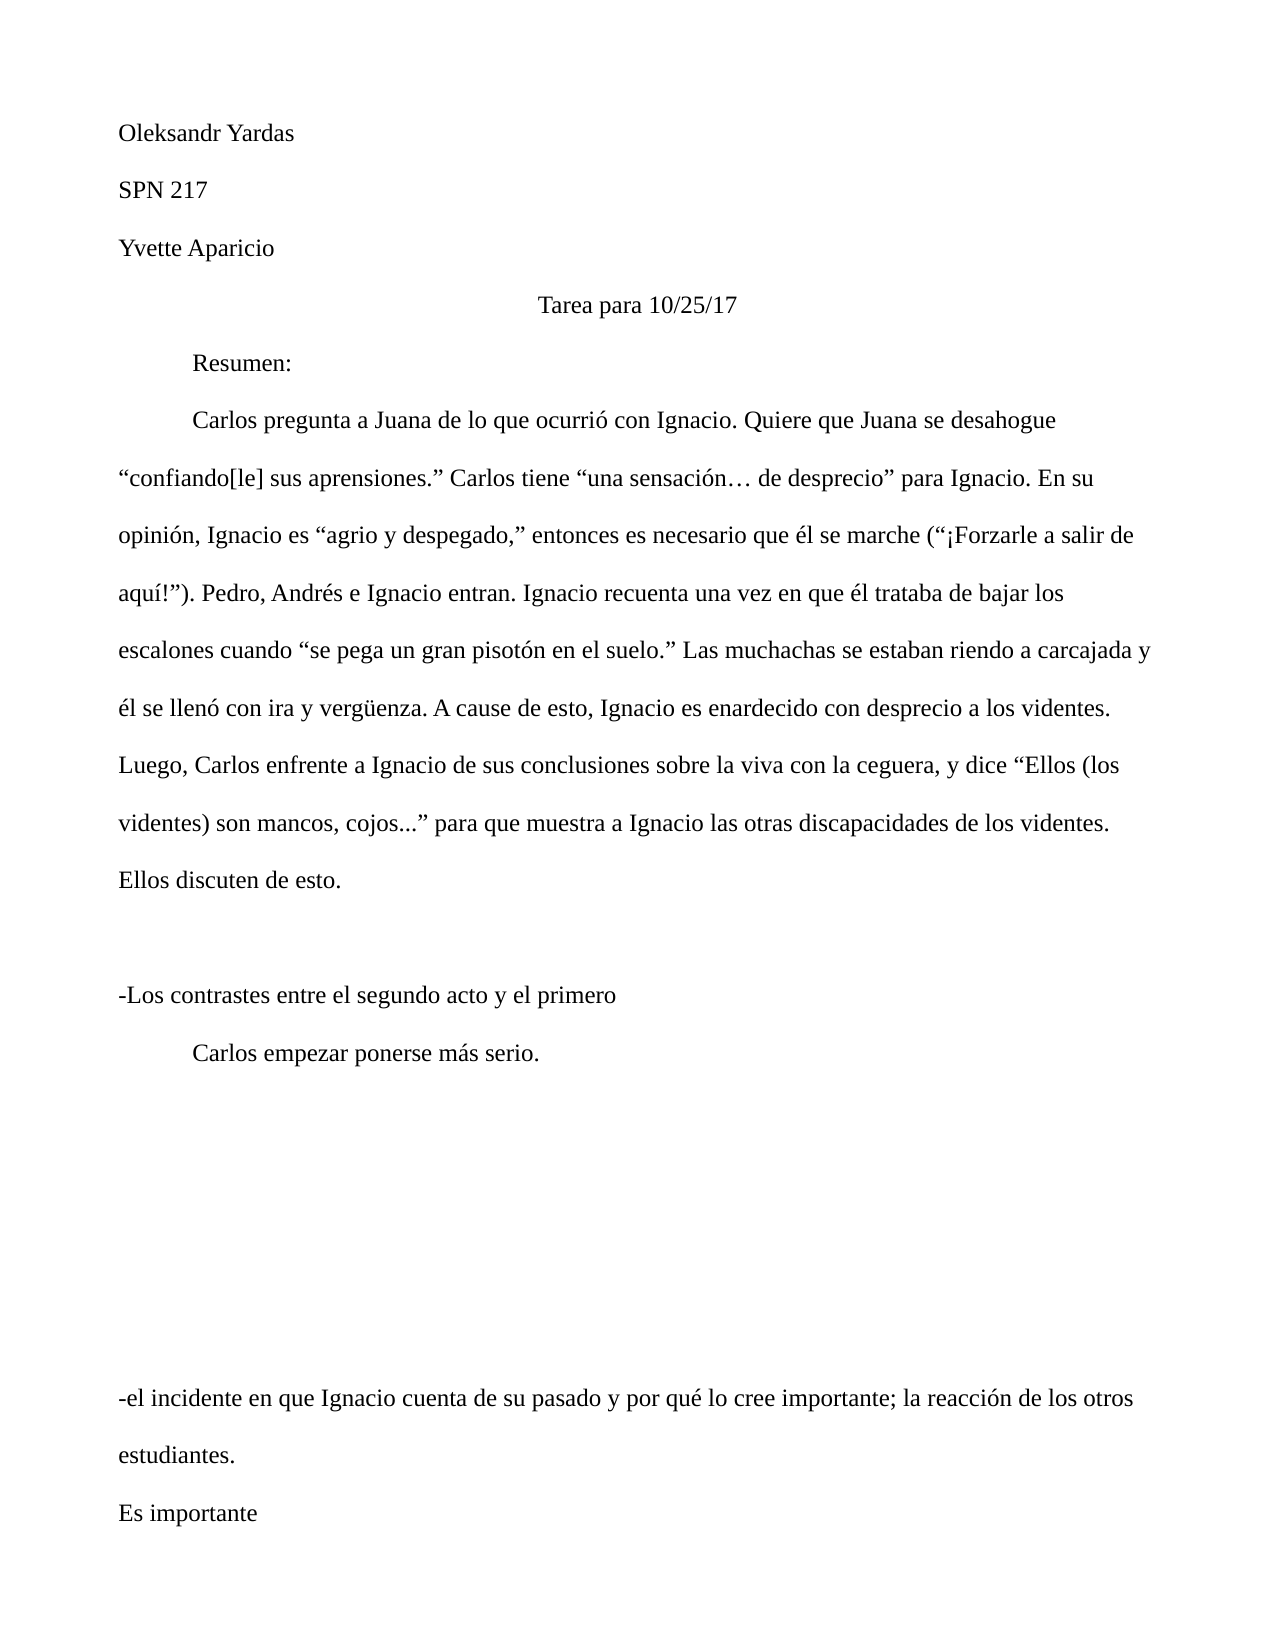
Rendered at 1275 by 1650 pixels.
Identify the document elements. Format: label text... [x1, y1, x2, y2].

text -el incidente en que Ignacio cuenta de su pasado y por qué lo cree importante; la reacción de los otros estudiantes. [118, 1383, 1157, 1469]
text -Los contrastes entre el segundo acto y el primero [118, 981, 1157, 1009]
text Es importante [118, 1498, 1157, 1527]
text Carlos empezar ponerse más serio. [118, 1038, 1157, 1067]
text SPN 217 [118, 176, 1157, 204]
text Resumen: [118, 348, 1157, 377]
text Tarea para 10/25/17 [118, 291, 1157, 319]
text Carlos pregunta a Juana de lo que ocurrió con Ignacio. Quiere que Juana se desahogue “confiando[le] sus aprensiones.” Carlos tiene “una sensación… de desprecio” para Ignacio. En su opinión, Ignacio es “agrio y despegado,” entonces es necesario que él se marche (“¡Forzarle a salir de aquí!”). Pedro, Andrés e Ignacio entran. Ignacio recuenta una vez en que él trataba de bajar los escalones cuando “se pega un gran pisotón en el suelo.” Las muchachas se estaban riendo a carcajada y él se llenó con ira y vergüenza. A cause de esto, Ignacio es enardecido con desprecio a los videntes. Luego, Carlos enfrente a Ignacio de sus conclusiones sobre la viva con la ceguera, y dice “Ellos (los videntes) son mancos, cojos...” para que muestra a Ignacio las otras discapacidades de los videntes. Ellos discuten de esto. [118, 406, 1157, 894]
text Yvette Aparicio [118, 233, 1157, 262]
text Oleksandr Yardas [118, 118, 1157, 147]
